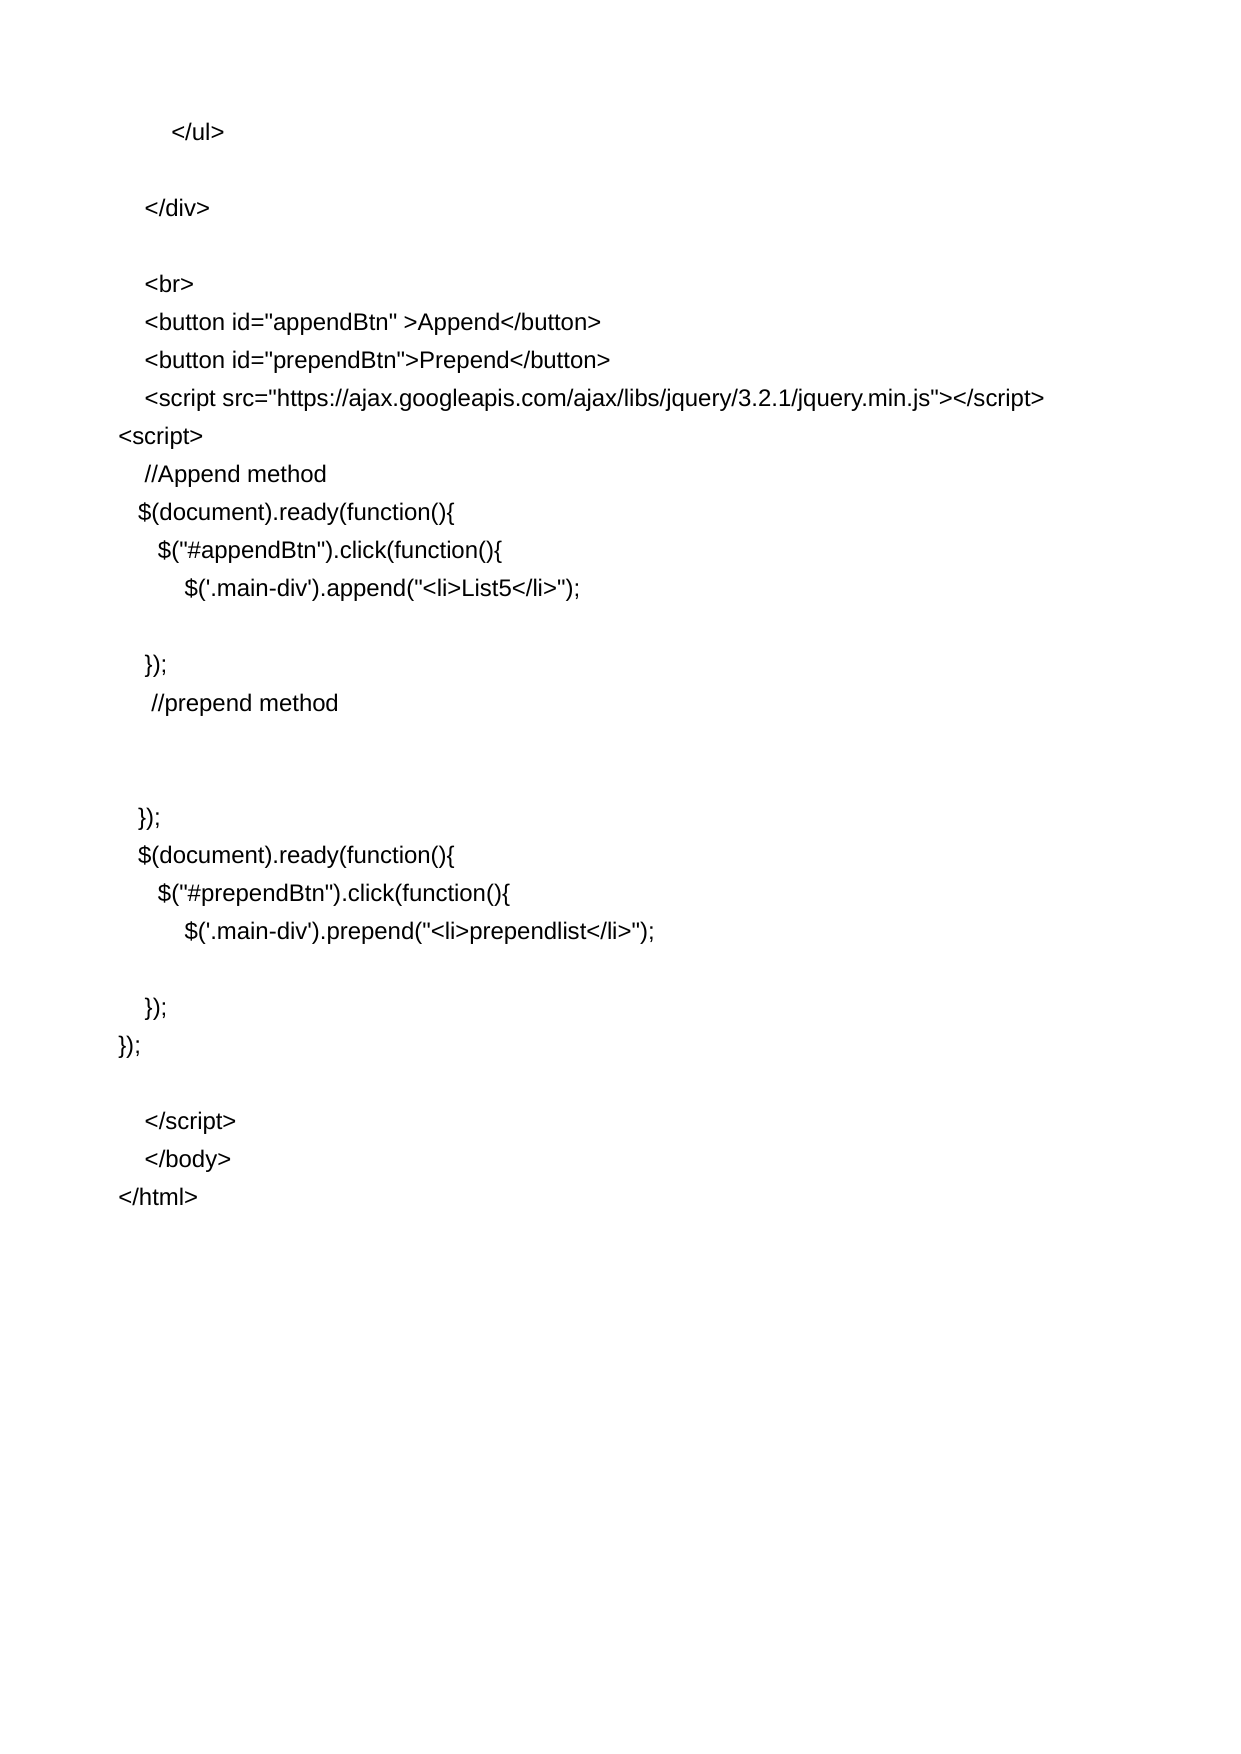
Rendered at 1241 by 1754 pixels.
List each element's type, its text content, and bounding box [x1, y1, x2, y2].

text }); [118, 802, 1122, 830]
text <br> [118, 270, 1122, 298]
text </html> [118, 1183, 1122, 1210]
text </body> [118, 1145, 1122, 1172]
text $(document).ready(function(){ [118, 498, 1122, 526]
text $("#prependBtn").click(function(){ [118, 878, 1122, 906]
text $(document).ready(function(){ [118, 841, 1122, 868]
text <button id="prependBtn">Prepend</button> [118, 346, 1122, 374]
text //Append method [118, 460, 1122, 488]
text }); [118, 1031, 1122, 1058]
text <script src="https://ajax.googleapis.com/ajax/libs/jquery/3.2.1/jquery.min.js"></script> [118, 384, 1122, 412]
text <script> [118, 422, 1122, 450]
text $('.main-div').prepend("<li>prependlist</li>"); [118, 917, 1122, 944]
text $("#appendBtn").click(function(){ [118, 536, 1122, 564]
text </ul> [118, 118, 1122, 146]
text //prepend method [118, 688, 1122, 716]
text </div> [118, 194, 1122, 222]
text $('.main-div').append("<li>List5</li>"); [118, 574, 1122, 602]
text }); [118, 993, 1122, 1020]
text }); [118, 650, 1122, 678]
text <button id="appendBtn" >Append</button> [118, 308, 1122, 336]
text </script> [118, 1107, 1122, 1134]
